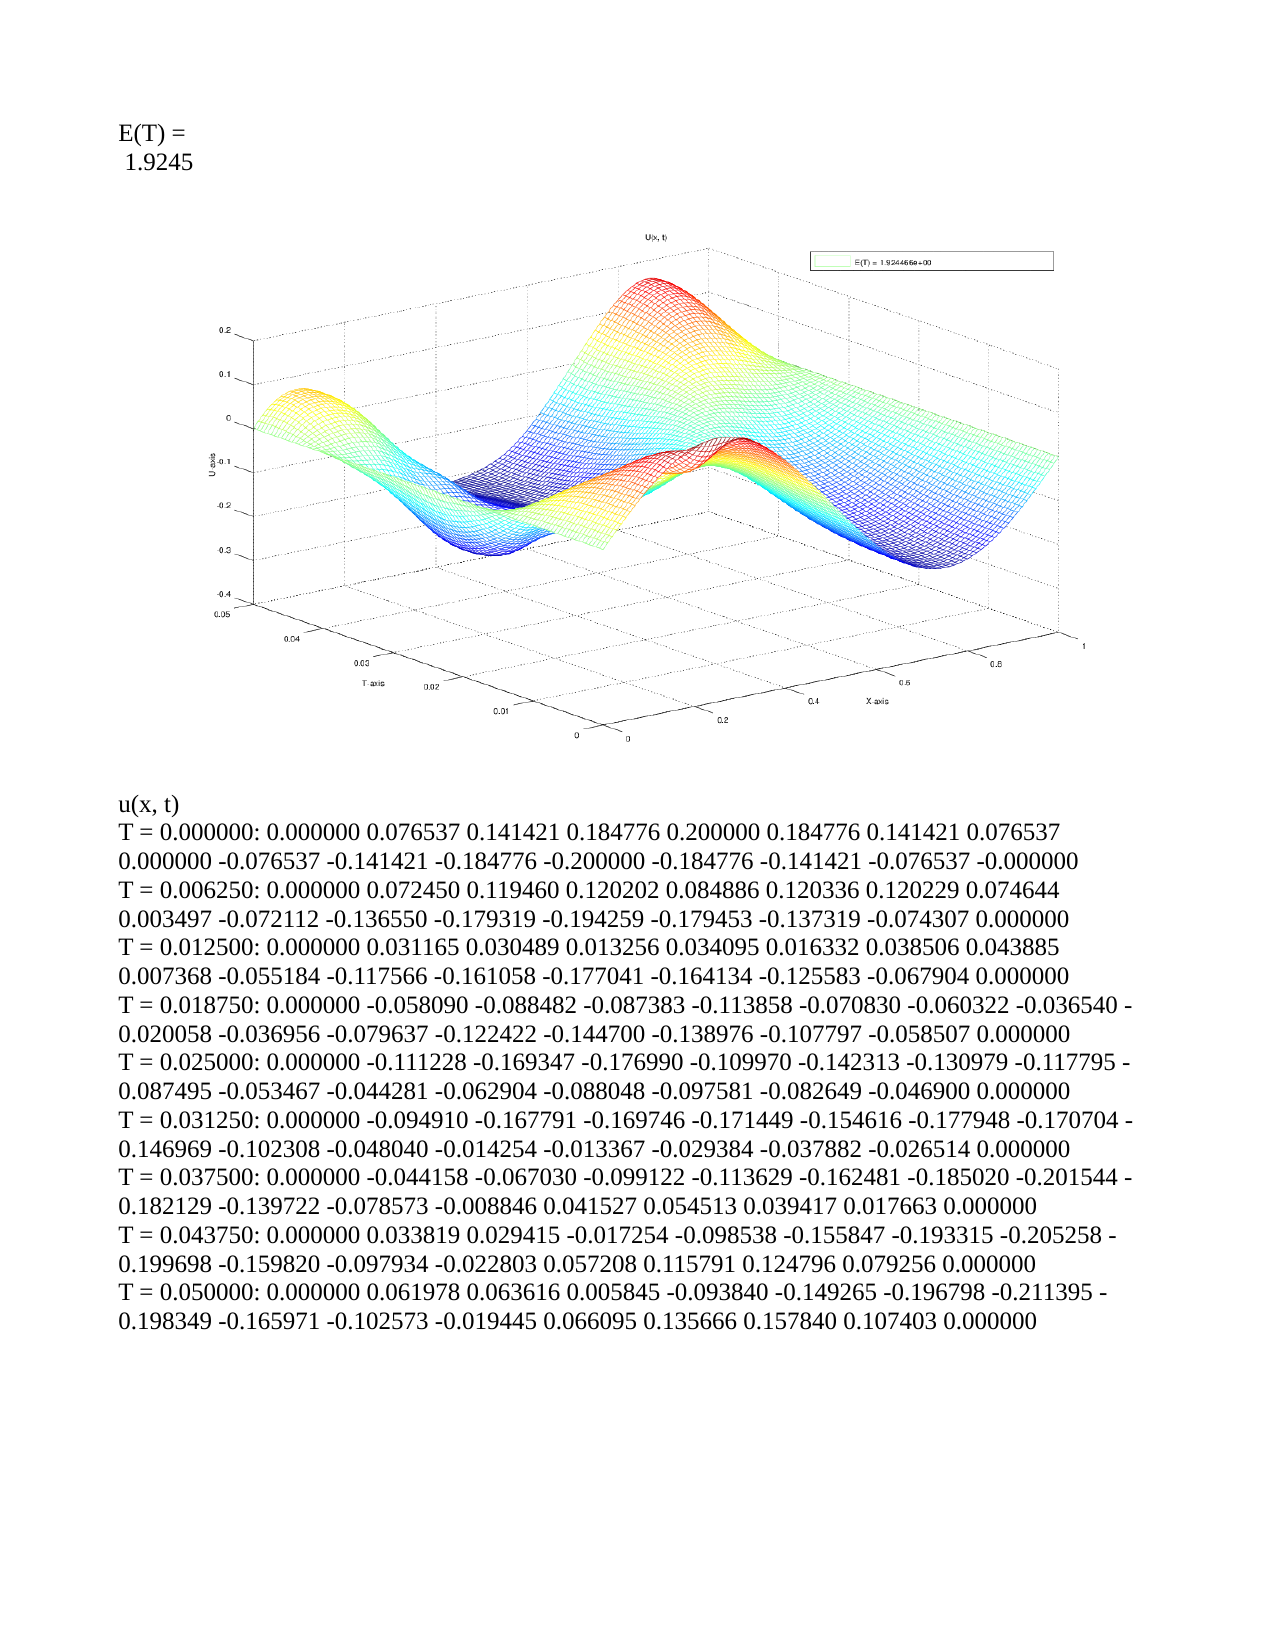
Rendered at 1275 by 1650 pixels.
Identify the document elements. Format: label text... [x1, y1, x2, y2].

text T = 0.050000: 0.000000 0.061978 0.063616 0.005845 -0.093840 -0.149265 -0.196798 -0.211395 -0.198349 -0.165971 -0.102573 -0.019445 0.066095 0.135666 0.157840 0.107403 0.000000 [118, 1277, 1157, 1335]
text E(T) = [118, 118, 1157, 147]
text T = 0.043750: 0.000000 0.033819 0.029415 -0.017254 -0.098538 -0.155847 -0.193315 -0.205258 -0.199698 -0.159820 -0.097934 -0.022803 0.057208 0.115791 0.124796 0.079256 0.000000 [118, 1220, 1157, 1277]
text T = 0.025000: 0.000000 -0.111228 -0.169347 -0.176990 -0.109970 -0.142313 -0.130979 -0.117795 -0.087495 -0.053467 -0.044281 -0.062904 -0.088048 -0.097581 -0.082649 -0.046900 0.000000 [118, 1047, 1157, 1105]
text T = 0.000000: 0.000000 0.076537 0.141421 0.184776 0.200000 0.184776 0.141421 0.076537 0.000000 -0.076537 -0.141421 -0.184776 -0.200000 -0.184776 -0.141421 -0.076537 -0.000000 [118, 817, 1157, 875]
picture [118, 204, 1157, 789]
text T = 0.006250: 0.000000 0.072450 0.119460 0.120202 0.084886 0.120336 0.120229 0.074644 0.003497 -0.072112 -0.136550 -0.179319 -0.194259 -0.179453 -0.137319 -0.074307 0.000000 [118, 875, 1157, 932]
text T = 0.037500: 0.000000 -0.044158 -0.067030 -0.099122 -0.113629 -0.162481 -0.185020 -0.201544 -0.182129 -0.139722 -0.078573 -0.008846 0.041527 0.054513 0.039417 0.017663 0.000000 [118, 1162, 1157, 1220]
text T = 0.012500: 0.000000 0.031165 0.030489 0.013256 0.034095 0.016332 0.038506 0.043885 0.007368 -0.055184 -0.117566 -0.161058 -0.177041 -0.164134 -0.125583 -0.067904 0.000000 [118, 932, 1157, 990]
text u(x, t) [118, 789, 1157, 817]
text 1.9245 [118, 147, 1157, 176]
text T = 0.031250: 0.000000 -0.094910 -0.167791 -0.169746 -0.171449 -0.154616 -0.177948 -0.170704 -0.146969 -0.102308 -0.048040 -0.014254 -0.013367 -0.029384 -0.037882 -0.026514 0.000000 [118, 1105, 1157, 1162]
text T = 0.018750: 0.000000 -0.058090 -0.088482 -0.087383 -0.113858 -0.070830 -0.060322 -0.036540 -0.020058 -0.036956 -0.079637 -0.122422 -0.144700 -0.138976 -0.107797 -0.058507 0.000000 [118, 990, 1157, 1047]
